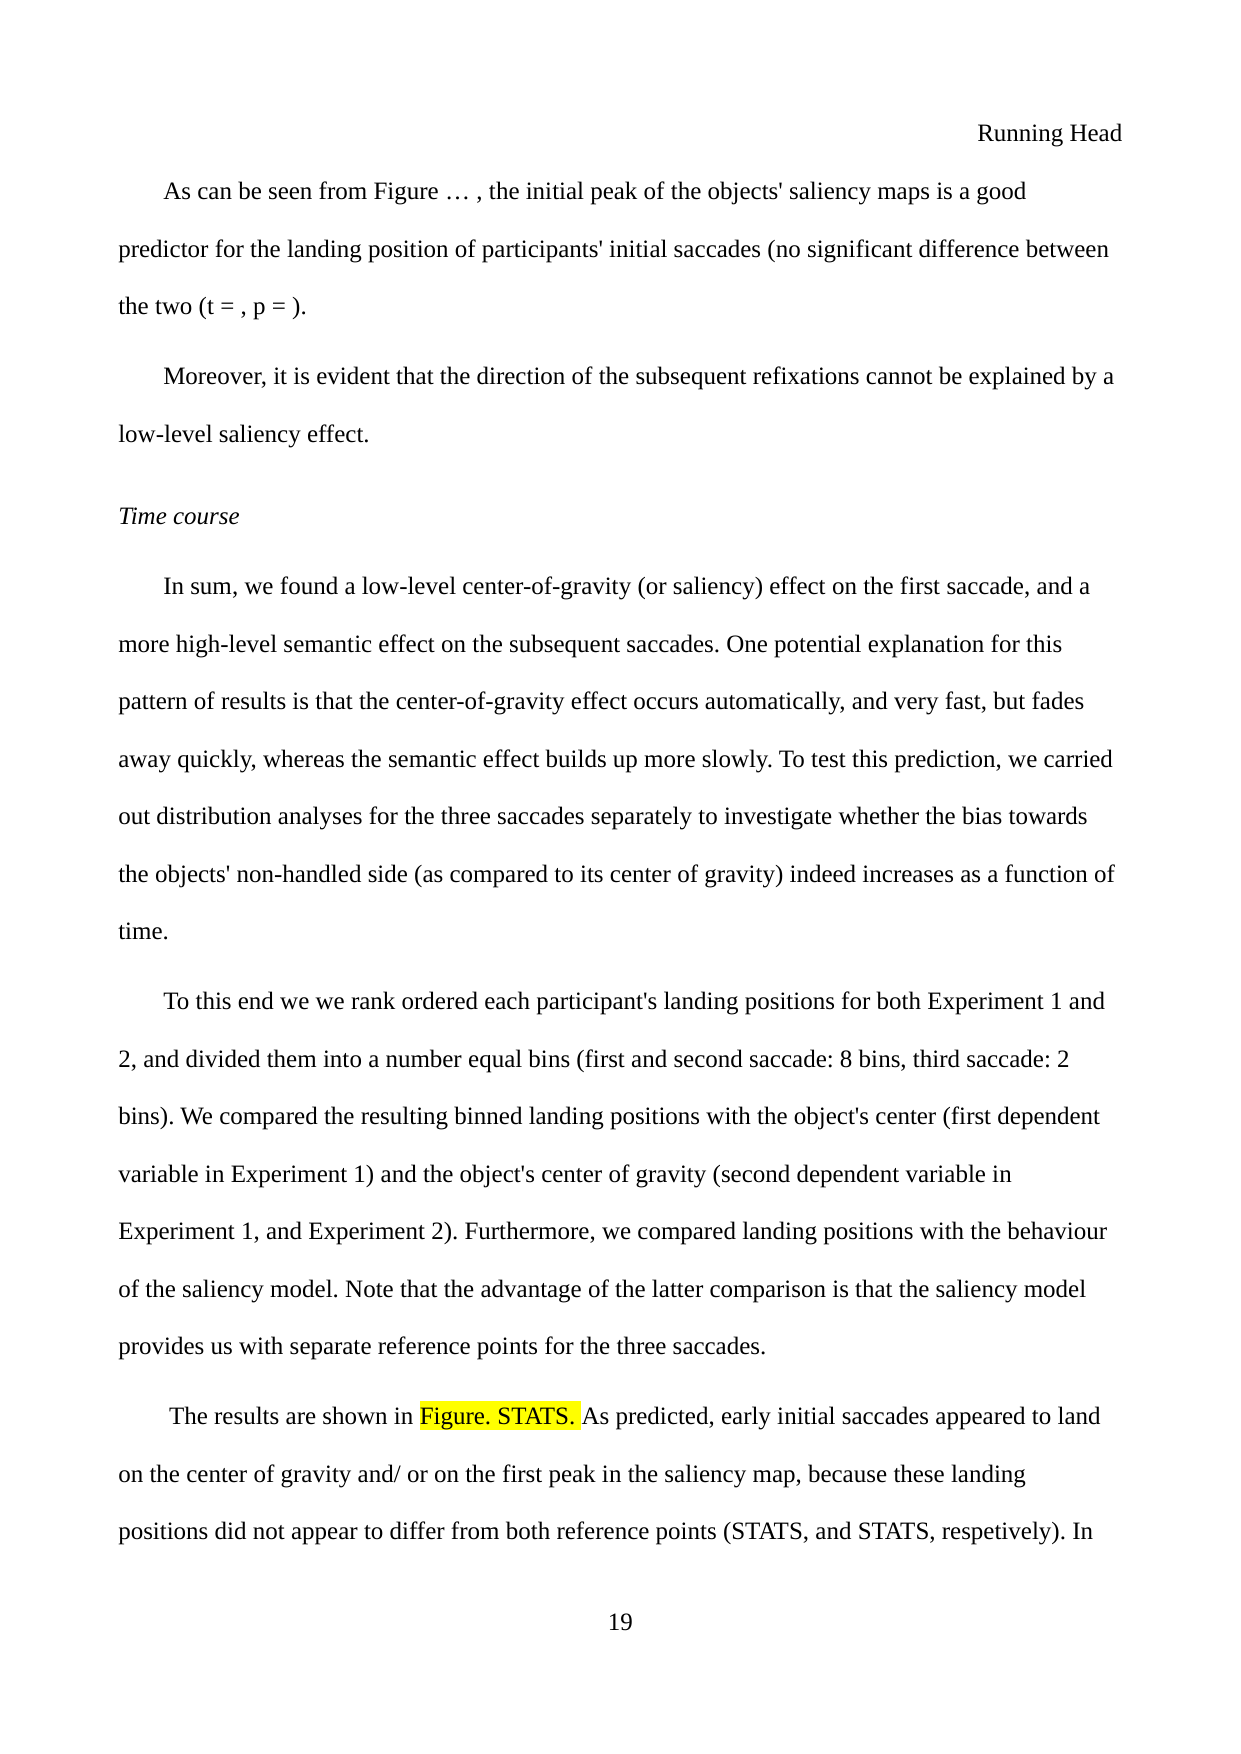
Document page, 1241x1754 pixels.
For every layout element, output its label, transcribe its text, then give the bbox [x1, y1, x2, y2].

subtitle Time course [118, 501, 1122, 530]
text To this end we we rank ordered each participant's landing positions for both Experiment 1 and 2, and divided them into a number equal bins (first and second saccade: 8 bins, third saccade: 2 bins). We compared the resulting binned landing positions with the object's center (first dependent variable in Experiment 1) and the object's center of gravity (second dependent variable in Experiment 1, and Experiment 2). Furthermore, we compared landing positions with the behaviour of the saliency model. Note that the advantage of the latter comparison is that the saliency model provides us with separate reference points for the three saccades. [118, 986, 1122, 1360]
text Moreover, it is evident that the direction of the subsequent refixations cannot be explained by a low-level saliency effect. [118, 361, 1122, 448]
text As can be seen from Figure … , the initial peak of the objects' saliency maps is a good predictor for the landing position of participants' initial saccades (no significant difference between the two (t = , p = ). [118, 176, 1122, 320]
text In sum, we found a low-level center-of-gravity (or saliency) effect on the first saccade, and a more high-level semantic effect on the subsequent saccades. One potential explanation for this pattern of results is that the center-of-gravity effect occurs automatically, and very fast, but fades away quickly, whereas the semantic effect builds up more slowly. To test this prediction, we carried out distribution analyses for the three saccades separately to investigate whether the bias towards the objects' non-handled side (as compared to its center of gravity) indeed increases as a function of time. [118, 571, 1122, 945]
text The results are shown in Figure. STATS. As predicted, early initial saccades appeared to land on the center of gravity and/ or on the first peak in the saliency map, because these landing positions did not appear to differ from both reference points (STATS, and STATS, respetively). In [118, 1401, 1122, 1545]
